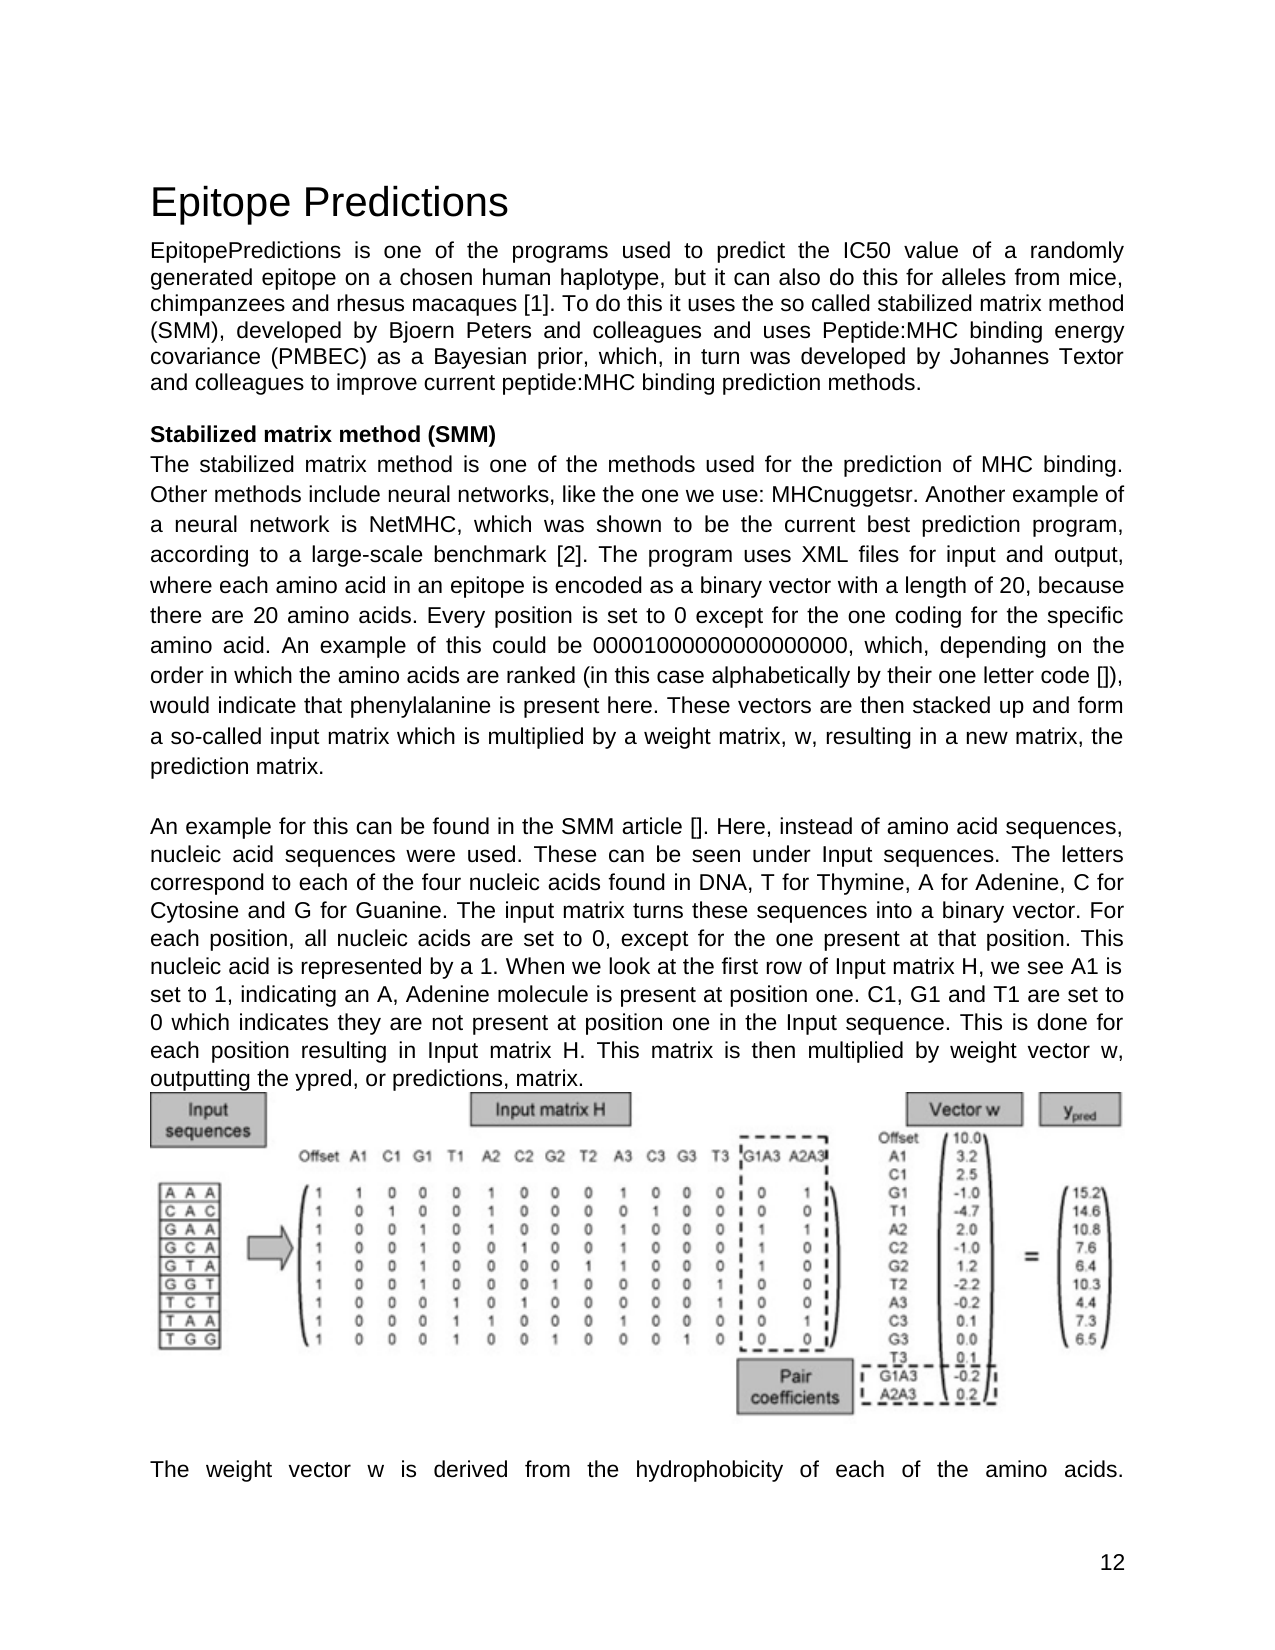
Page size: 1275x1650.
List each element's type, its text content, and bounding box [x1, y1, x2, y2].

text The stabilized matrix method is one of the methods used for the prediction of MHC binding. Other methods include neural networks, like the one we use: MHCnuggetsr. Another example of a neural network is NetMHC, which was shown to be the current best prediction program, according to a large-scale benchmark [2]. The program uses XML files for input and output, where each amino acid in an epitope is encoded as a binary vector with a length of 20, because there are 20 amino acids. Every position is set to 0 except for the one coding for the specific amino acid. An example of this could be 00001000000000000000, which, depending on the order in which the amino acids are ranked (in this case alphabetically by their one letter code []), would indicate that phenylalanine is present here. These vectors are then stacked up and form a so-called input matrix which is multiplied by a weight matrix, w, resulting in a new matrix, the prediction matrix. [150, 451, 1125, 779]
text An example for this can be found in the SMM article []. Here, instead of amino acid sequences, nucleic acid sequences were used. These can be seen under Input sequences. The letters correspond to each of the four nucleic acids found in DNA, T for Thymine, A for Adenine, C for Cytosine and G for Guanine. The input matrix turns these sequences into a binary vector. For each position, all nucleic acids are set to 0, except for the one present at that position. This nucleic acid is represented by a 1. When we look at the first row of Input matrix H, we see A1 is set to 1, indicating an A, Adenine molecule is present at position one. C1, G1 and T1 are set to 0 which indicates they are not present at position one in the Input sequence. This is done for each position resulting in Input matrix H. This matrix is then multiplied by weight vector w, outputting the ypred, or predictions, matrix. [150, 813, 1125, 1091]
text EpitopePredictions is one of the programs used to predict the IC50 value of a randomly generated epitope on a chosen human haplotype, but it can also do this for alleles from mice, chimpanzees and rhesus macaques [1]. To do this it uses the so called stabilized matrix method (SMM), developed by Bjoern Peters and colleagues and uses Peptide:MHC binding energy covariance (PMBEC) as a Bayesian prior, which, in turn was developed by Johannes Textor and colleagues to improve current peptide:MHC binding prediction methods. [150, 237, 1125, 396]
text The weight vector w is derived from the hydrophobicity of each of the amino acids. [150, 1456, 1125, 1482]
subtitle Epitope Predictions [150, 177, 1125, 225]
text Stabilized matrix method (SMM) [150, 421, 1125, 447]
picture [150, 1092, 1125, 1424]
